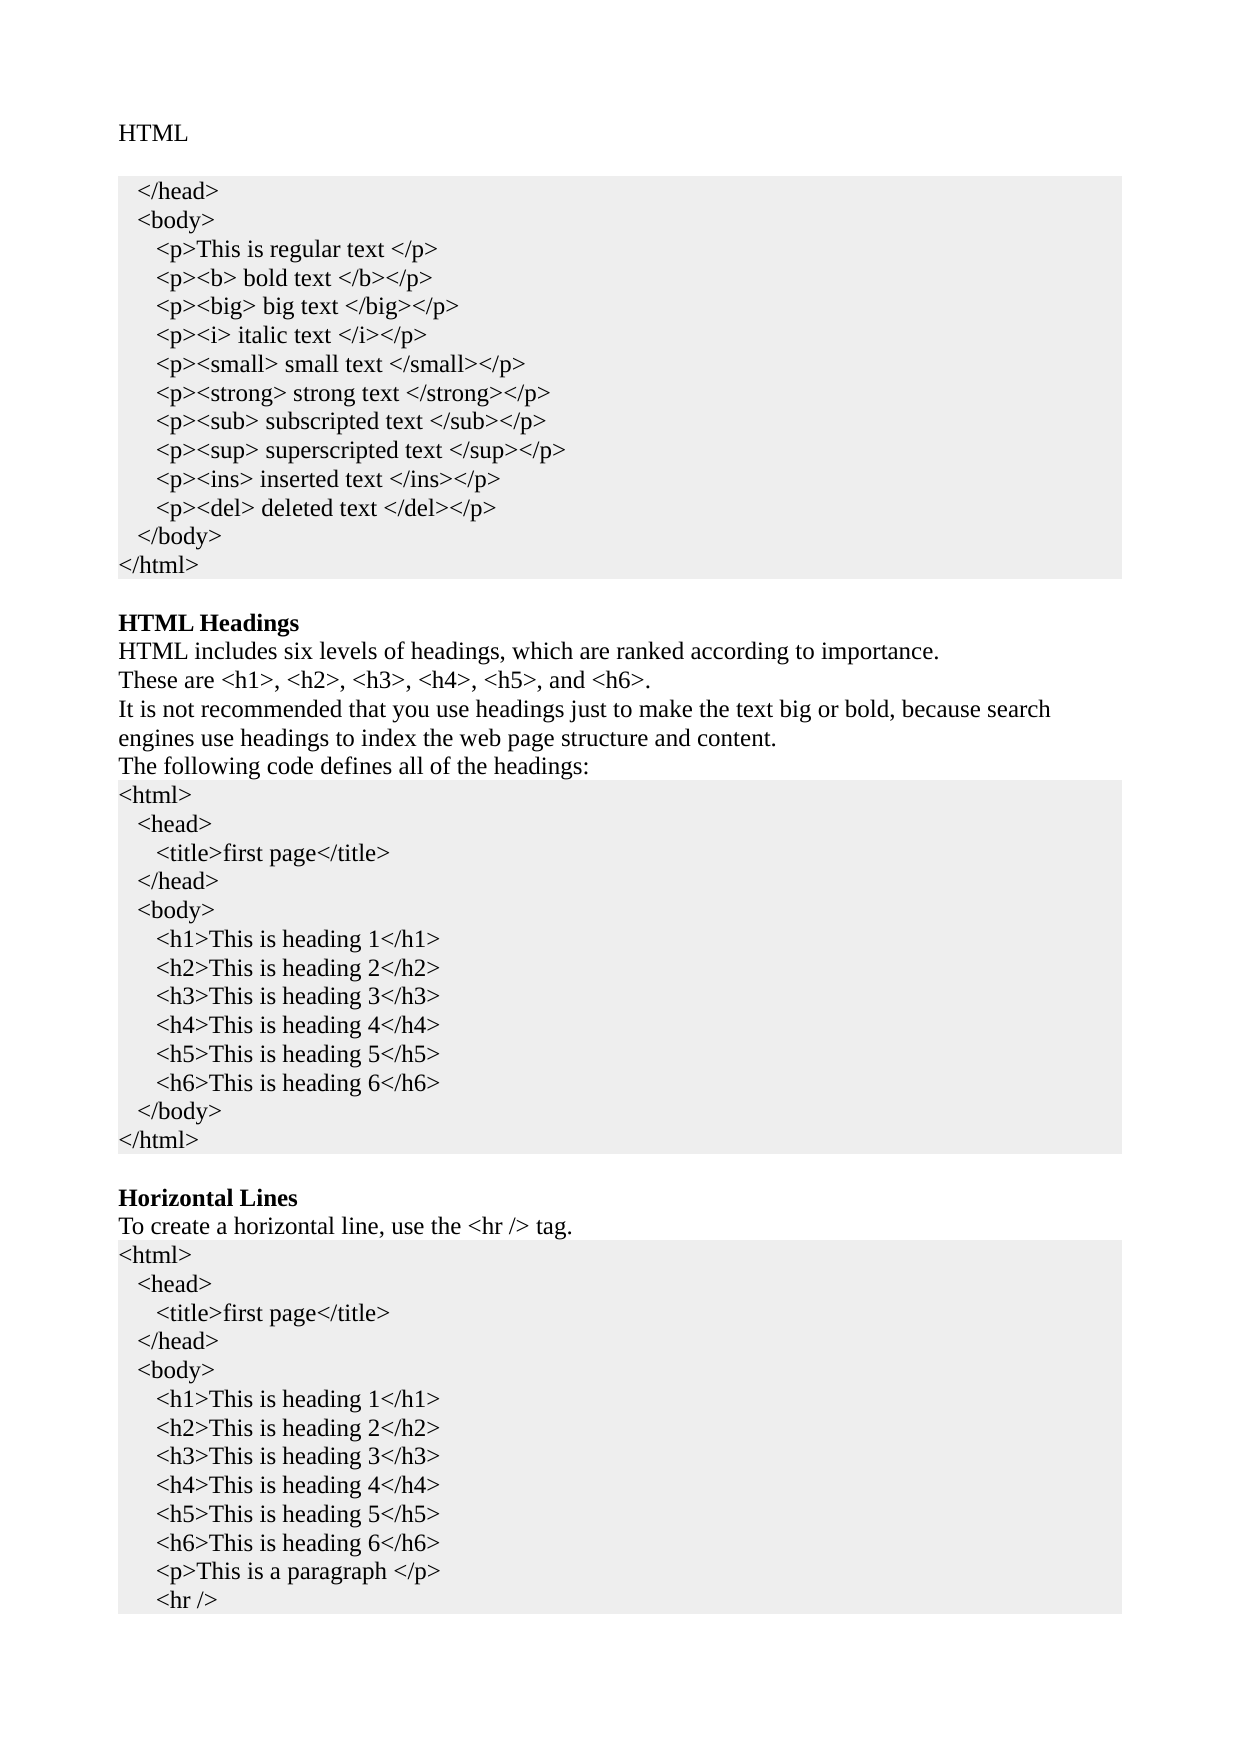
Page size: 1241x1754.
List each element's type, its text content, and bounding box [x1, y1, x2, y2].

text <h1>This is heading 1</h1> [118, 924, 1122, 953]
text <h3>This is heading 3</h3> [118, 1441, 1122, 1470]
text </html> [118, 1125, 1122, 1154]
text <body> [118, 1355, 1122, 1384]
text <p>This is a paragraph </p> [118, 1556, 1122, 1585]
text <h5>This is heading 5</h5> [118, 1039, 1122, 1068]
text <p><del> deleted text </del></p> [118, 493, 1122, 521]
text <body> [118, 205, 1122, 234]
text <p><sub> subscripted text </sub></p> [118, 406, 1122, 435]
text <body> [118, 895, 1122, 924]
text <p><sup> superscripted text </sup></p> [118, 435, 1122, 464]
text <p><b> bold text </b></p> [118, 263, 1122, 291]
text <title>first page</title> [118, 1298, 1122, 1326]
text <p><ins> inserted text </ins></p> [118, 464, 1122, 493]
text </head> [118, 866, 1122, 895]
text <h1>This is heading 1</h1> [118, 1384, 1122, 1413]
text <head> [118, 809, 1122, 838]
text <h4>This is heading 4</h4> [118, 1470, 1122, 1499]
text </head> [118, 1326, 1122, 1355]
text HTML Headings [118, 608, 1122, 636]
text <head> [118, 1269, 1122, 1298]
text <p><i> italic text </i></p> [118, 320, 1122, 349]
text <h6>This is heading 6</h6> [118, 1068, 1122, 1096]
text <h6>This is heading 6</h6> [118, 1528, 1122, 1556]
text It is not recommended that you use headings just to make the text big or bold, because search engines use headings to index the web page structure and content. [118, 694, 1122, 751]
text <h2>This is heading 2</h2> [118, 1413, 1122, 1441]
text </html> [118, 550, 1122, 579]
text <h3>This is heading 3</h3> [118, 981, 1122, 1010]
text </head> [118, 176, 1122, 205]
text <h5>This is heading 5</h5> [118, 1499, 1122, 1528]
text <h2>This is heading 2</h2> [118, 953, 1122, 981]
text <p><big> big text </big></p> [118, 291, 1122, 320]
text <h4>This is heading 4</h4> [118, 1010, 1122, 1039]
text To create a horizontal line, use the <hr /> tag. [118, 1211, 1122, 1240]
text </body> [118, 521, 1122, 550]
text Horizontal Lines [118, 1183, 1122, 1211]
text <p><small> small text </small></p> [118, 349, 1122, 378]
text <p>This is regular text </p> [118, 234, 1122, 263]
text <html> [118, 1240, 1122, 1269]
text <title>first page</title> [118, 838, 1122, 866]
text The following code defines all of the headings: [118, 751, 1122, 780]
text <html> [118, 780, 1122, 809]
text </body> [118, 1096, 1122, 1125]
text HTML includes six levels of headings, which are ranked according to importance. [118, 636, 1122, 665]
text <p><strong> strong text </strong></p> [118, 378, 1122, 406]
text These are <h1>, <h2>, <h3>, <h4>, <h5>, and <h6>. [118, 665, 1122, 694]
text <hr /> [118, 1585, 1122, 1614]
